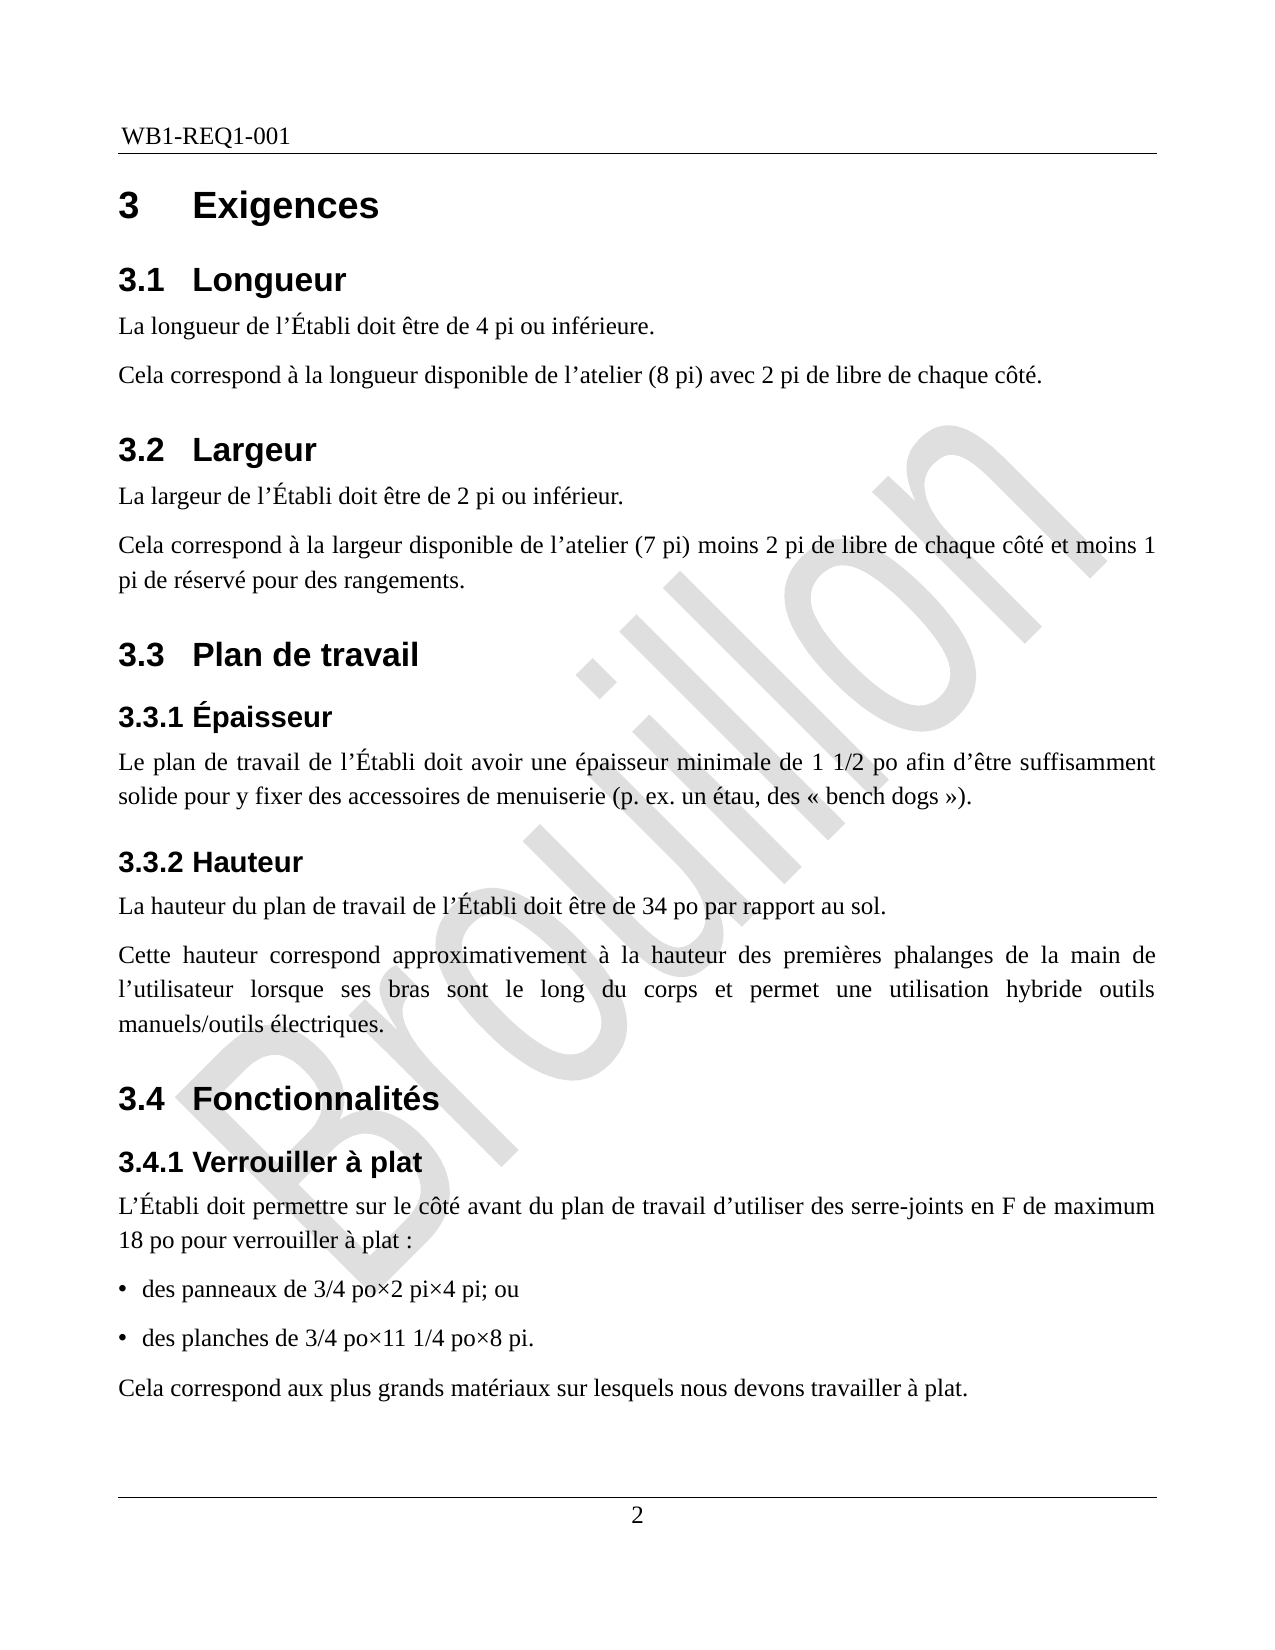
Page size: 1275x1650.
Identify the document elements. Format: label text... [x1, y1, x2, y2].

text Cette hauteur correspond approximativement à la hauteur des premières phalanges de la main de l’utilisateur lorsque ses bras sont le long du corps et permet une utilisation hybride outils manuels/outils électriques. [462, 940, 601, 1038]
subtitle Fonctionnalités [118, 1079, 194, 1118]
subtitle Longueur [118, 260, 1157, 299]
subtitle Hauteur [118, 845, 558, 878]
text L’Établi doit permettre sur le côté avant du plan de travail d’utiliser des serre-joints en F de maximum 18 po pour verrouiller à plat : [118, 1191, 330, 1254]
text La longueur de l’Établi doit être de 4 pi ou inférieure. [118, 311, 1157, 340]
subtitle [659, 635, 746, 673]
text Cela correspond à la longueur disponible de l’atelier (8 pi) avec 2 pi de libre de chaque côté. [118, 360, 1157, 389]
text La largeur de l’Établi doit être de 2 pi ou inférieur. [118, 481, 889, 510]
text L’Établi doit permettre sur le côté avant du plan de travail d’utiliser des serre-joints en F de maximum 18 po pour verrouiller à plat : [307, 1191, 420, 1254]
subtitle [811, 700, 1157, 734]
text Cette hauteur correspond approximativement à la hauteur des premières phalanges de la main de l’utilisateur lorsque ses bras sont le long du corps et permet une utilisation hybride outils manuels/outils électriques. [581, 940, 1157, 1038]
text [925, 481, 1020, 510]
subtitle Verrouiller à plat [261, 1145, 294, 1162]
subtitle [746, 635, 824, 673]
subtitle Verrouiller à plat [306, 1145, 418, 1178]
text Cela correspond aux plus grands matériaux sur lesquels nous devons travailler à plat. [118, 1373, 1157, 1401]
subtitle [562, 845, 687, 878]
text L’Établi doit permettre sur le côté avant du plan de travail d’utiliser des serre-joints en F de maximum 18 po pour verrouiller à plat : [416, 1191, 1157, 1254]
list des planches de 3/4 po×11 1/4 po×8 pi. [118, 1323, 1157, 1352]
text La hauteur du plan de travail de l’Établi doit être de 34 po par rapport au sol. [609, 891, 705, 920]
subtitle [931, 455, 978, 469]
subtitle Verrouiller à plat [118, 1145, 254, 1178]
subtitle Fonctionnalités [449, 1079, 1157, 1118]
text La hauteur du plan de travail de l’Établi doit être de 34 po par rapport au sol. [739, 891, 1157, 920]
text Cela correspond à la largeur disponible de l’atelier (7 pi) moins 2 pi de libre de chaque côté et moins 1 pi de réservé pour des rangements. [118, 530, 972, 593]
subtitle Largeur [118, 430, 929, 469]
subtitle Fonctionnalités [224, 1079, 321, 1118]
text La hauteur du plan de travail de l’Établi doit être de 34 po par rapport au sol. [514, 891, 600, 920]
subtitle Verrouiller à plat [432, 1145, 1157, 1178]
subtitle Exigences [118, 183, 1157, 227]
text Cela correspond à la largeur disponible de l’atelier (7 pi) moins 2 pi de libre de chaque côté et moins 1 pi de réservé pour des rangements. [947, 530, 1157, 593]
text Cette hauteur correspond approximativement à la hauteur des premières phalanges de la main de l’utilisateur lorsque ses bras sont le long du corps et permet une utilisation hybride outils manuels/outils électriques. [118, 940, 491, 1038]
subtitle [964, 635, 1157, 673]
subtitle [781, 845, 1157, 878]
subtitle [970, 430, 1157, 469]
subtitle [724, 700, 807, 734]
text [1029, 481, 1157, 510]
text Le plan de travail de l’Établi doit avoir une épaisseur minimale de 1 1/2 po afin d’être suffisamment solide pour y fixer des accessoires de menuiserie (p. ex. un étau, des « bench dogs »). [683, 747, 796, 810]
subtitle Plan de travail [118, 635, 659, 673]
subtitle Fonctionnalités [341, 1079, 451, 1118]
text Le plan de travail de l’Établi doit avoir une épaisseur minimale de 1 1/2 po afin d’être suffisamment solide pour y fixer des accessoires de menuiserie (p. ex. un étau, des « bench dogs »). [118, 747, 709, 810]
text La hauteur du plan de travail de l’Établi doit être de 34 po par rapport au sol. [118, 891, 472, 920]
text Le plan de travail de l’Établi doit avoir une épaisseur minimale de 1 1/2 po afin d’être suffisamment solide pour y fixer des accessoires de menuiserie (p. ex. un étau, des « bench dogs »). [771, 747, 1157, 810]
subtitle [828, 635, 950, 673]
subtitle Épaisseur [118, 700, 720, 734]
list des panneaux de 3/4 po×2 pi×4 pi; ou [118, 1274, 1157, 1303]
subtitle [693, 845, 777, 878]
